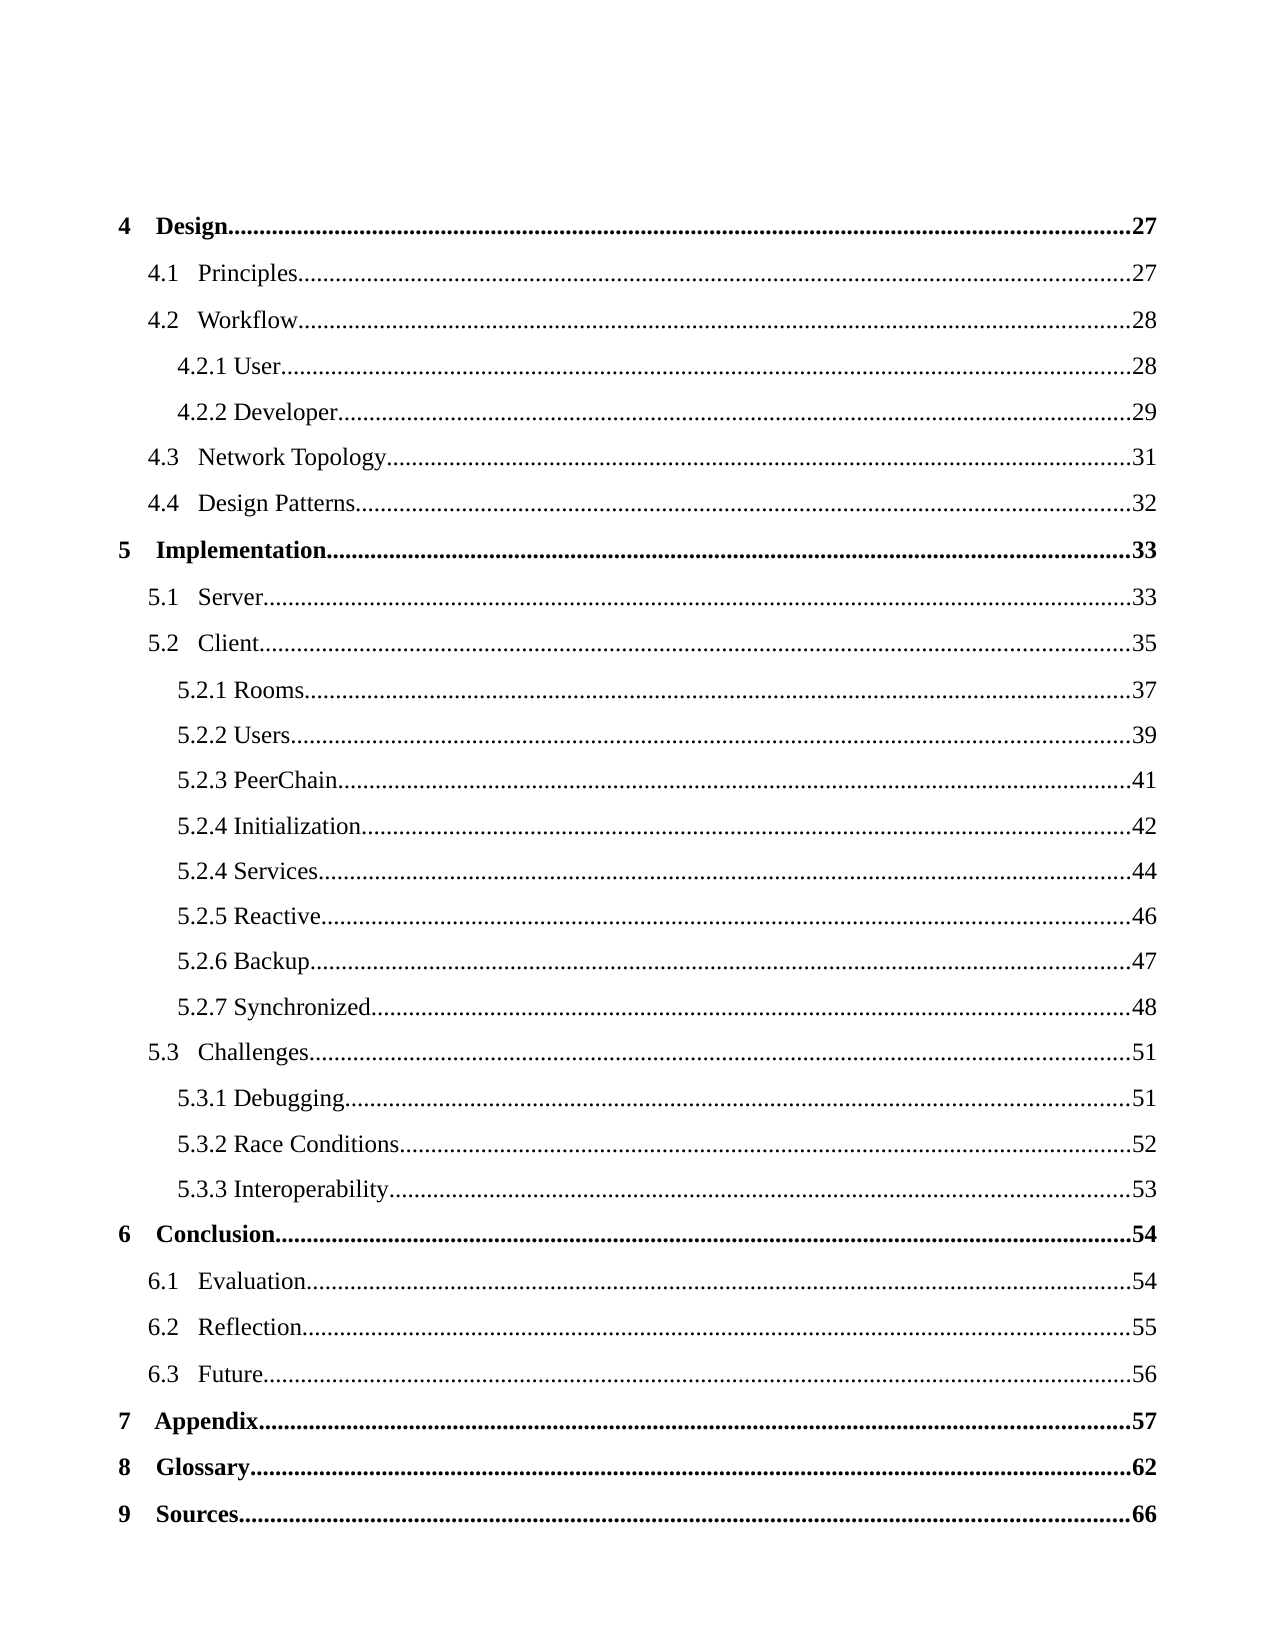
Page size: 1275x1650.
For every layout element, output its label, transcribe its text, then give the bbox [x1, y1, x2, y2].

text 4.3 Network Topology 31 [148, 442, 1157, 471]
text 9 Sources 66 [118, 1499, 1157, 1528]
text 4.1 Principles 27 [148, 258, 1157, 287]
text 4.2.1 User 28 [177, 351, 1157, 380]
text 5.3.2 Race Conditions 52 [177, 1129, 1157, 1157]
text 6 Conclusion 54 [118, 1219, 1157, 1248]
text 5.3.3 Interoperability 53 [177, 1174, 1157, 1203]
text 8 Glossary 62 [118, 1452, 1157, 1481]
text 4.2 Workflow 28 [148, 305, 1157, 333]
text 5.3 Challenges 51 [148, 1037, 1157, 1066]
text 4 Design 27 [118, 211, 1157, 240]
text 6.3 Future 56 [148, 1359, 1157, 1388]
text 7 Appendix 57 [118, 1406, 1157, 1434]
text 4.4 Design Patterns 32 [148, 488, 1157, 517]
text 5.2.2 Users 39 [177, 720, 1157, 749]
text 5.2.4 Services 44 [177, 856, 1157, 885]
text 5.2 Client 35 [148, 628, 1157, 657]
text 5.2.7 Synchronized 48 [177, 992, 1157, 1020]
text 5.2.5 Reactive 46 [177, 901, 1157, 930]
text 6.1 Evaluation 54 [148, 1266, 1157, 1294]
text 5.2.4 Initialization 42 [177, 811, 1157, 839]
text 5.2.6 Backup 47 [177, 946, 1157, 975]
text 5.1 Server 33 [148, 582, 1157, 611]
text 5.2.1 Rooms 37 [177, 675, 1157, 704]
text 5.2.3 PeerChain 41 [177, 766, 1157, 794]
text 5.3.1 Debugging 51 [177, 1083, 1157, 1112]
text 5 Implementation 33 [118, 535, 1157, 564]
text 6.2 Reflection 55 [148, 1312, 1157, 1341]
text 4.2.2 Developer 29 [177, 397, 1157, 425]
